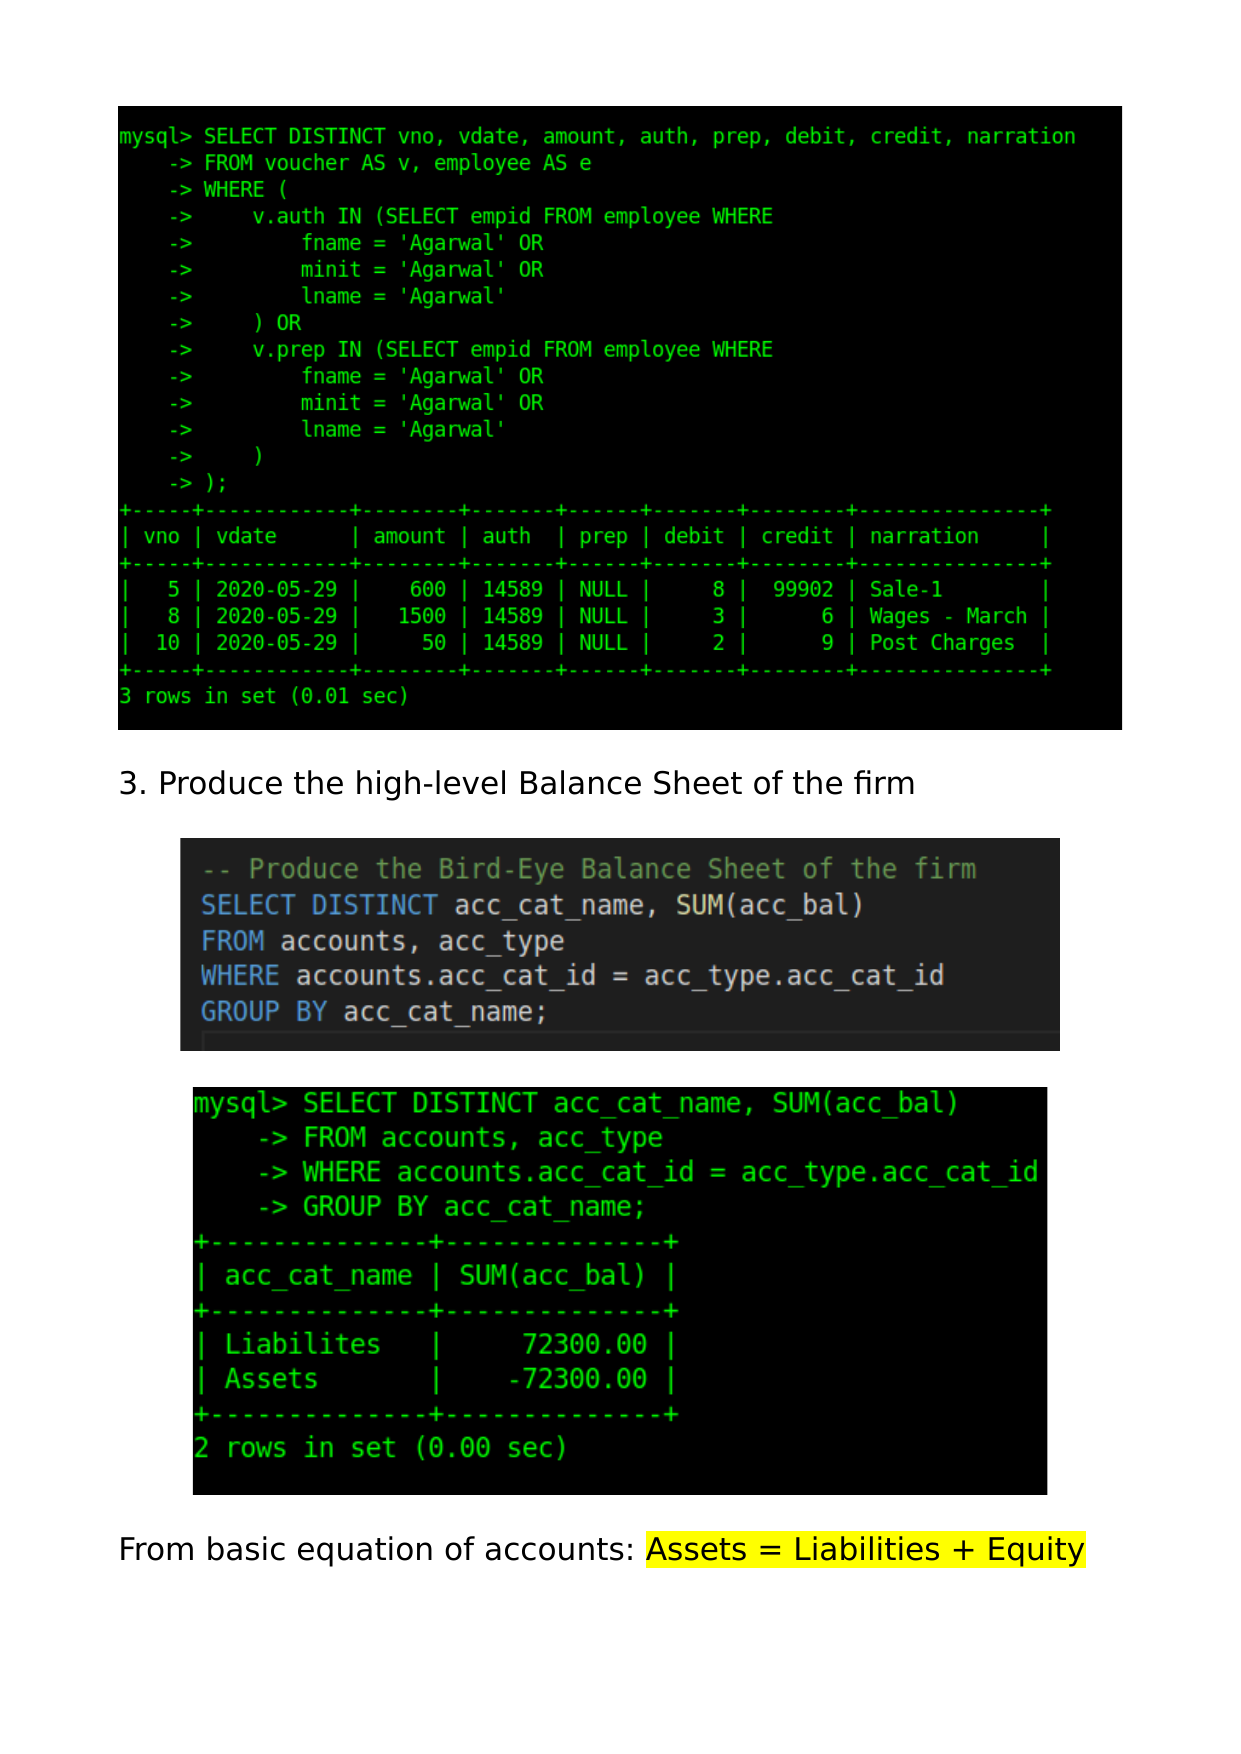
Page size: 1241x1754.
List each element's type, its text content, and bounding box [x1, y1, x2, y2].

picture [180, 838, 1060, 1051]
text From basic equation of accounts: Assets = Liabilities + Equity [118, 1531, 1122, 1568]
text 3. Produce the high-level Balance Sheet of the firm [118, 766, 1122, 802]
picture [118, 106, 1123, 730]
picture [192, 1087, 1048, 1495]
